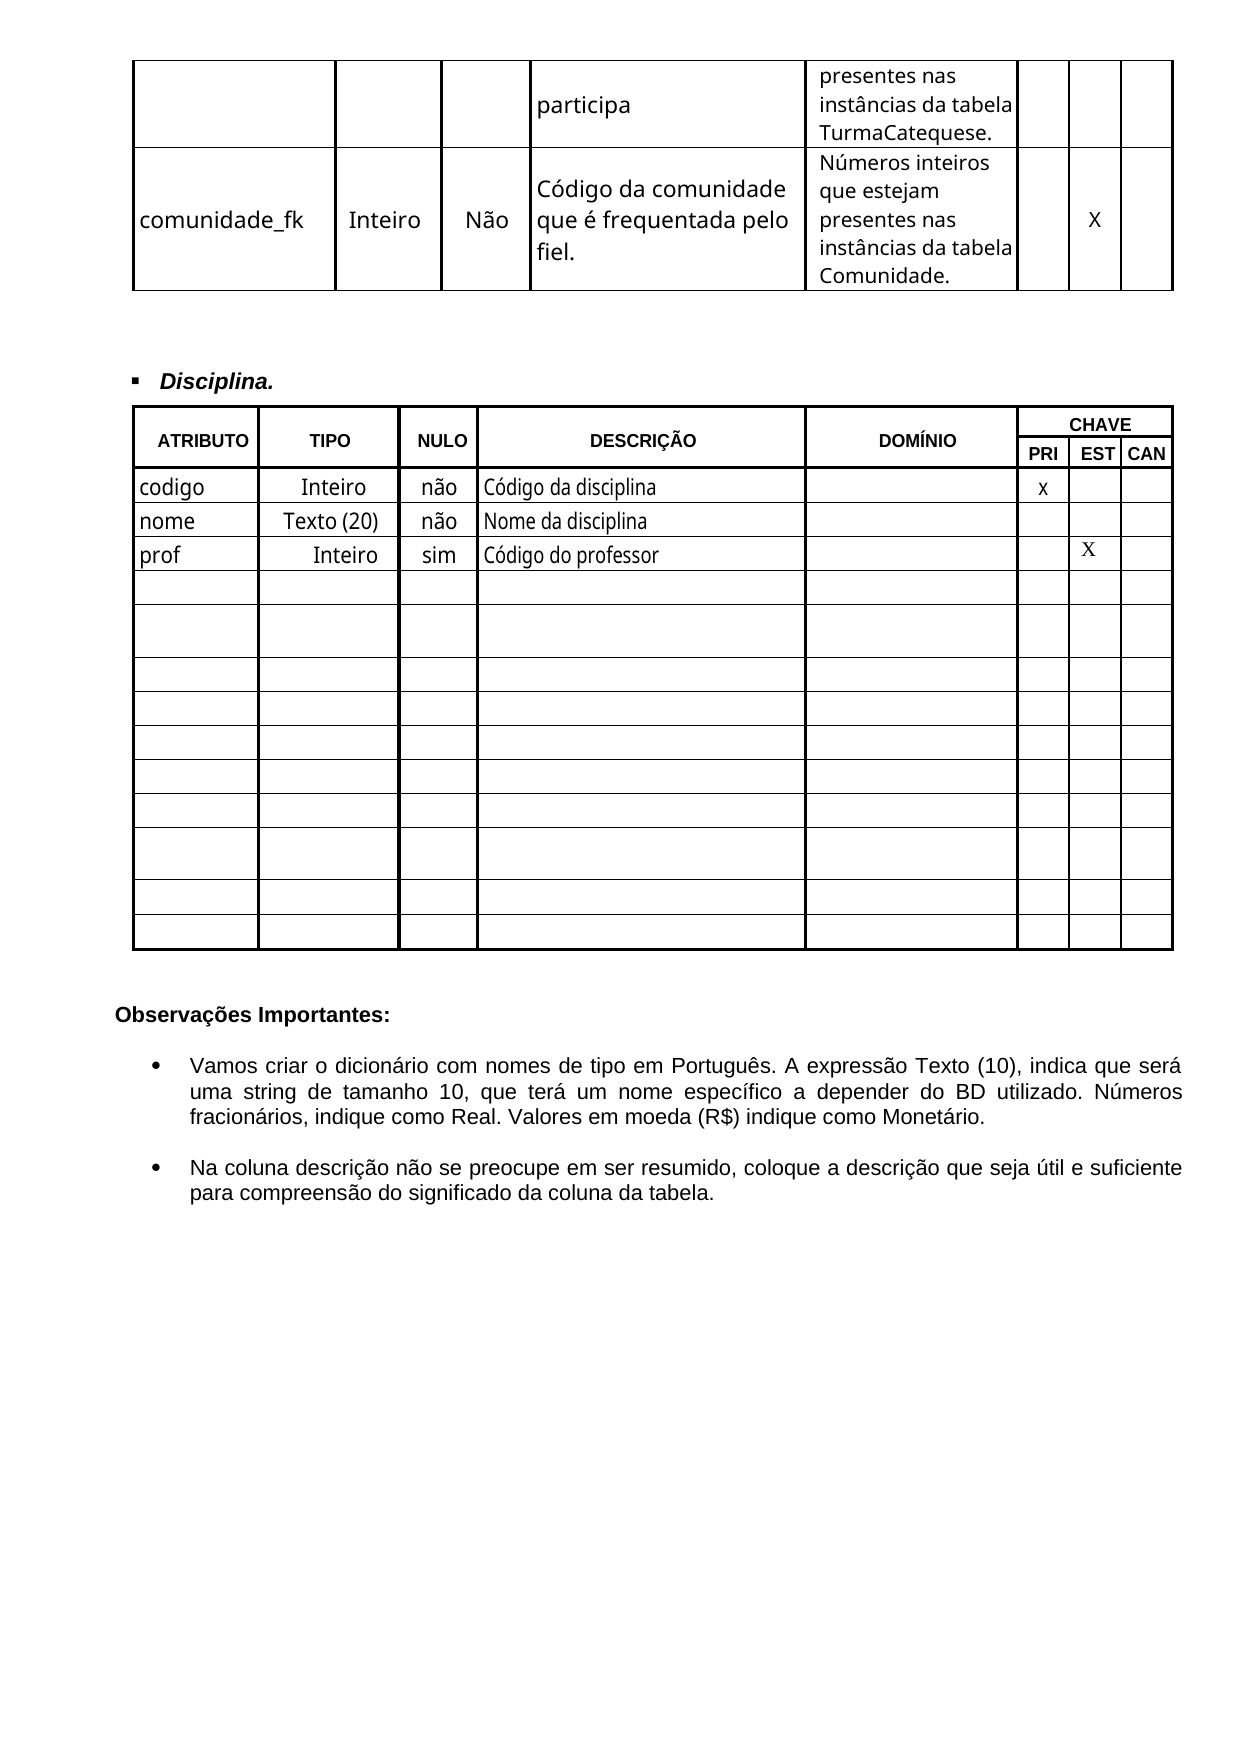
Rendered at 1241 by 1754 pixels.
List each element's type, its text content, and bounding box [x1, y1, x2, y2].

table_cell [479, 692, 804, 724]
table_cell [1122, 828, 1171, 879]
table_cell [135, 828, 257, 879]
table_cell [1019, 726, 1068, 759]
table_cell X [1070, 537, 1120, 570]
table_cell [807, 828, 1016, 879]
table_cell [1122, 794, 1171, 827]
table_cell [1019, 794, 1068, 827]
table_cell Inteiro [260, 537, 397, 570]
table_cell [479, 760, 804, 793]
table_cell [1070, 726, 1120, 759]
table_cell [260, 880, 397, 913]
table_cell [807, 915, 1016, 947]
table_cell [1070, 469, 1120, 502]
table_cell [1122, 726, 1171, 759]
table_cell [1070, 571, 1120, 604]
table_cell Código da disciplina [479, 469, 804, 502]
table_cell [260, 605, 397, 657]
table_cell [1122, 692, 1171, 724]
table_cell Código do professor [479, 537, 804, 570]
table_cell [1019, 880, 1068, 913]
table_cell [1070, 61, 1120, 147]
table_cell [807, 605, 1016, 657]
table_cell [135, 880, 257, 913]
table_cell [135, 658, 257, 691]
list Vamos criar o dicionário com nomes de tipo em Português. A expressão Texto (10), indica que será uma string de tamanho 10, que terá um nome específico a depender do BD utilizado. Números fracionários, indique como Real. Valores em moeda (R$) indique como Monetário. [152, 1053, 1184, 1129]
table_cell [1070, 794, 1120, 827]
table_cell [401, 794, 476, 827]
table_header ATRIBUTO [135, 408, 257, 466]
table_cell Inteiro [337, 148, 440, 290]
table_cell [260, 726, 397, 759]
table_cell [807, 880, 1016, 913]
table_cell [807, 658, 1016, 691]
table_cell [1019, 537, 1068, 570]
table_cell [1019, 692, 1068, 724]
table_header DOMÍNIO [807, 408, 1016, 466]
table_cell [1122, 658, 1171, 691]
table_cell [260, 692, 397, 724]
table_cell prof [135, 537, 257, 570]
table_cell [260, 571, 397, 604]
table_cell não [401, 469, 476, 502]
table_cell [135, 915, 257, 947]
table_cell [807, 503, 1016, 536]
table_cell [1019, 61, 1068, 147]
table_cell [401, 760, 476, 793]
table_cell [135, 605, 257, 657]
table_cell Não [443, 148, 529, 290]
table_cell comunidade_fk [135, 148, 334, 290]
table_cell [479, 828, 804, 879]
list Disciplina. [130, 368, 1184, 394]
table_cell [479, 658, 804, 691]
table_cell não [401, 503, 476, 536]
table_cell Números inteiros que estejam presentes nas instâncias da tabela Comunidade. [807, 148, 1016, 290]
table_cell [135, 571, 257, 604]
table_cell [1122, 915, 1171, 947]
table_cell nome [135, 503, 257, 536]
table_cell [260, 658, 397, 691]
table_cell [1070, 828, 1120, 879]
table_cell [479, 794, 804, 827]
table_cell [807, 726, 1016, 759]
table_cell [1019, 658, 1068, 691]
table_cell [1070, 692, 1120, 724]
table_cell participa [532, 61, 804, 147]
table_cell [1122, 503, 1171, 536]
table_header NULO [401, 408, 476, 466]
table_cell Texto (20) [260, 503, 397, 536]
table_cell [1019, 760, 1068, 793]
table_cell [1070, 760, 1120, 793]
table_cell [401, 605, 476, 657]
table_cell [1070, 880, 1120, 913]
table_cell [135, 726, 257, 759]
table_cell [807, 692, 1016, 724]
table_cell [260, 828, 397, 879]
table_cell [807, 794, 1016, 827]
table_cell PRI [1019, 438, 1068, 466]
table_cell [807, 537, 1016, 570]
table_cell x [1019, 469, 1068, 502]
table_cell Código da comunidade que é frequentada pelo fiel. [532, 148, 804, 290]
table_cell [337, 61, 440, 147]
table_cell [401, 658, 476, 691]
table_cell [807, 469, 1016, 502]
table_cell [401, 828, 476, 879]
table_cell [1019, 915, 1068, 947]
table_cell [401, 571, 476, 604]
table_cell [1019, 828, 1068, 879]
table_cell [479, 726, 804, 759]
table_header DESCRIÇÃO [479, 408, 804, 466]
table_cell [135, 794, 257, 827]
table_cell [1122, 760, 1171, 793]
table_cell [1019, 503, 1068, 536]
table_cell [401, 880, 476, 913]
table_cell [479, 605, 804, 657]
table_cell sim [401, 537, 476, 570]
table_cell [135, 760, 257, 793]
table_cell [807, 760, 1016, 793]
table_cell [443, 61, 529, 147]
table_cell X [1070, 148, 1120, 290]
table_cell [1070, 658, 1120, 691]
table_cell [1070, 605, 1120, 657]
table_cell Nome da disciplina [479, 503, 804, 536]
table_cell [401, 726, 476, 759]
table_cell [1122, 605, 1171, 657]
table_header TIPO [260, 408, 397, 466]
table_cell EST [1070, 438, 1120, 466]
table_cell [260, 760, 397, 793]
table_cell [260, 915, 397, 947]
table_cell [479, 880, 804, 913]
table_header CHAVE [1019, 408, 1171, 435]
table_cell [807, 571, 1016, 604]
table_cell [1122, 880, 1171, 913]
table_cell CAN [1122, 438, 1171, 466]
table_cell presentes nas instâncias da tabela TurmaCatequese. [807, 61, 1016, 147]
list Na coluna descrição não se preocupe em ser resumido, coloque a descrição que seja útil e suficiente para compreensão do significado da coluna da tabela. [152, 1155, 1184, 1206]
table_cell [1122, 469, 1171, 502]
table_cell [135, 61, 334, 147]
table_cell [479, 915, 804, 947]
table_cell [479, 571, 804, 604]
table_cell [1019, 605, 1068, 657]
table_cell [1122, 571, 1171, 604]
table_cell [1122, 148, 1171, 290]
table_cell [1019, 148, 1068, 290]
table_cell codigo [135, 469, 257, 502]
table_cell [1122, 537, 1171, 570]
table_cell [1070, 503, 1120, 536]
table_cell [1122, 61, 1171, 147]
text Observações Importantes: [114, 1002, 1184, 1027]
table_cell [401, 915, 476, 947]
table_cell [401, 692, 476, 724]
table_cell Inteiro [260, 469, 397, 502]
table_cell [260, 794, 397, 827]
table_cell [1019, 571, 1068, 604]
table_cell [1070, 915, 1120, 947]
table_cell [135, 692, 257, 724]
